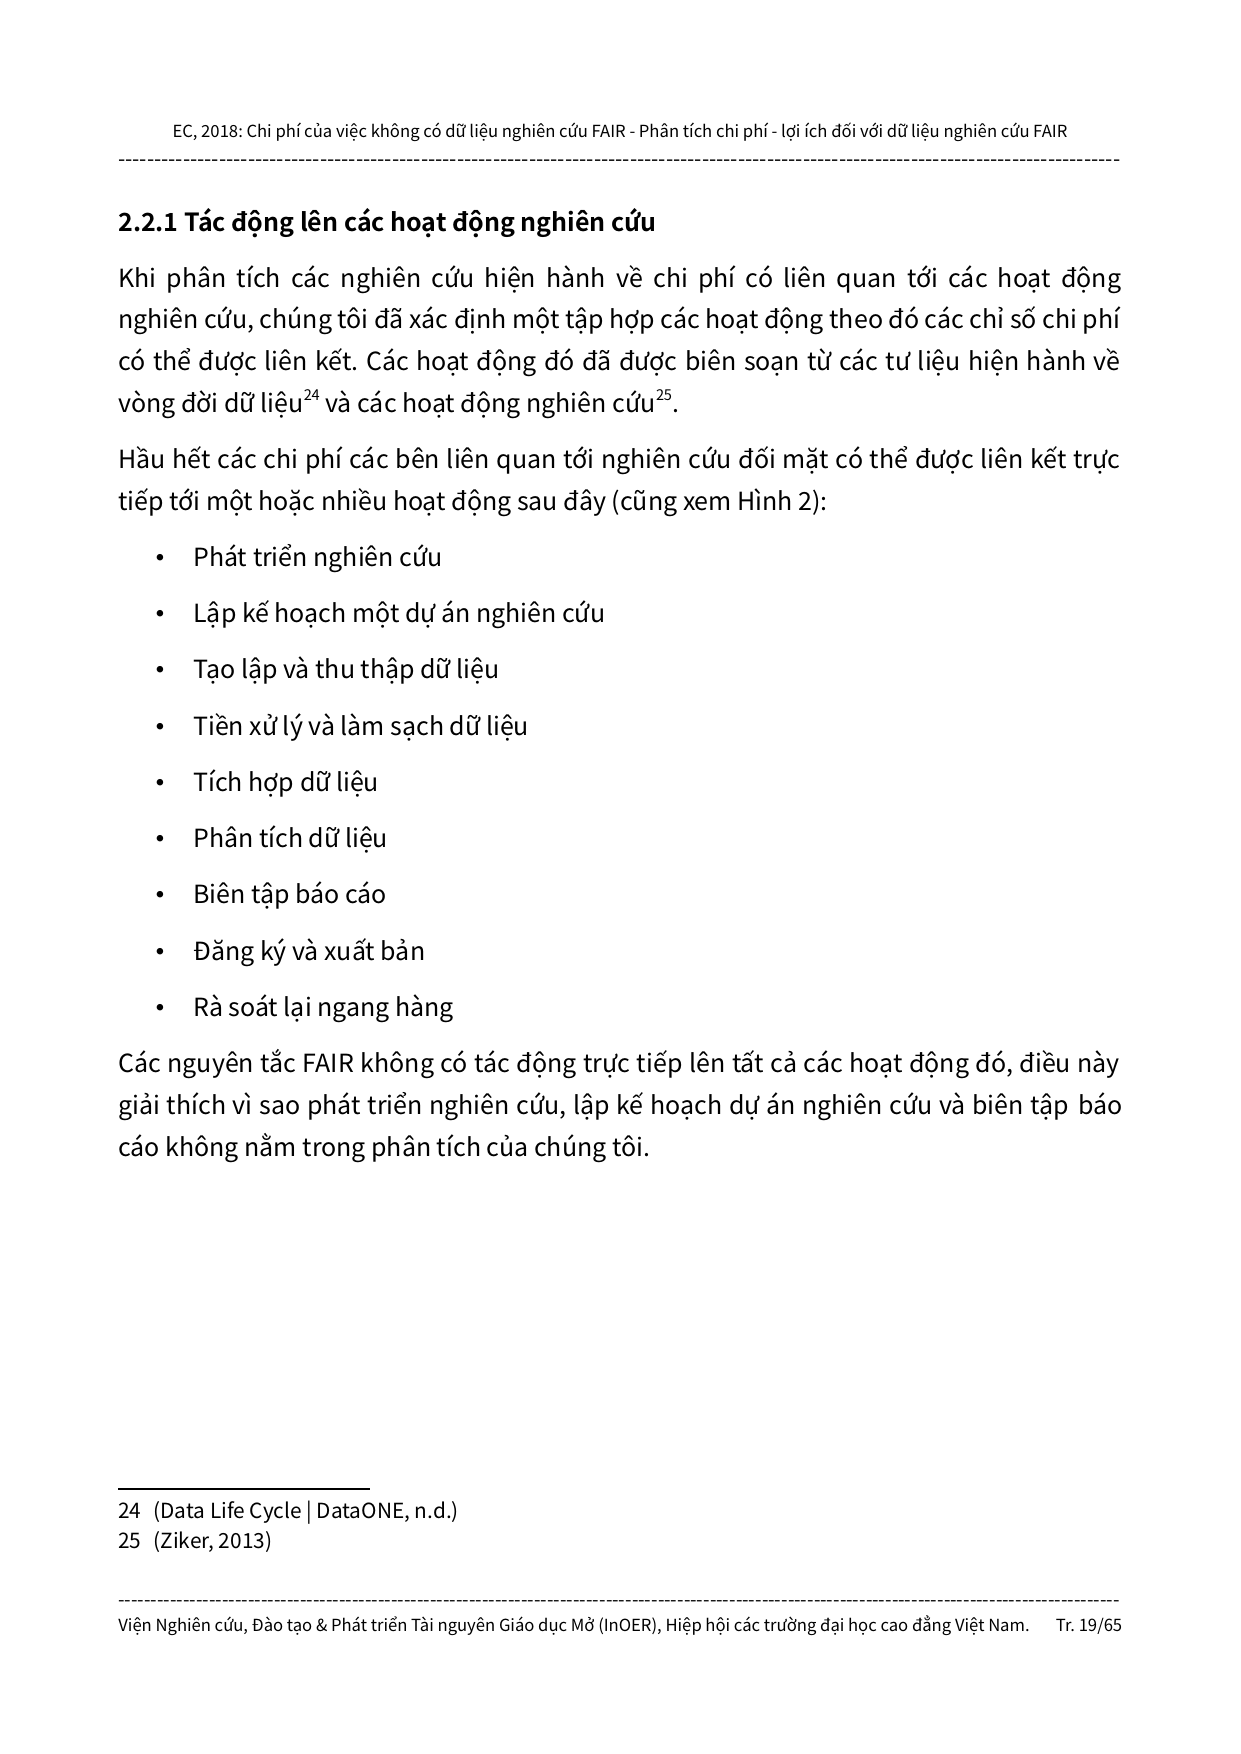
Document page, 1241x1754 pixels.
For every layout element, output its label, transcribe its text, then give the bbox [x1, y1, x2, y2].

text Khi phân tích các nghiên cứu hiện hành về chi phí có liên quan tới các hoạt động nghiên cứu, chúng tôi đã xác định một tập hợp các hoạt động theo đó các chỉ số chi phí có thể được liên kết. Các hoạt động đó đã được biên soạn từ các tư liệu hiện hành về vòng đời dữ liệu và các hoạt động nghiên cứu. [118, 258, 1122, 419]
list Phát triển nghiên cứu [156, 537, 1122, 574]
text (Ziker, 2013) [118, 1525, 1122, 1555]
list Biên tập báo cáo [156, 875, 1122, 911]
text Hầu hết các chi phí các bên liên quan tới nghiên cứu đối mặt có thể được liên kết trực tiếp tới một hoặc nhiều hoạt động sau đây (cũng xem Hình 2): [118, 439, 1122, 517]
text 2.2.1 Tác động lên các hoạt động nghiên cứu [118, 202, 1122, 238]
list Đăng ký và xuất bản [156, 931, 1122, 967]
list Tiền xử lý và làm sạch dữ liệu [156, 706, 1122, 742]
list Tích hợp dữ liệu [156, 762, 1122, 799]
list Tạo lập và thu thập dữ liệu [156, 650, 1122, 686]
list Lập kế hoạch một dự án nghiên cứu [156, 594, 1122, 630]
list Rà soát lại ngang hàng [156, 987, 1122, 1024]
text (Data Life Cycle | DataONE, n.d.) [118, 1494, 1122, 1525]
text Các nguyên tắc FAIR không có tác động trực tiếp lên tất cả các hoạt động đó, điều này giải thích vì sao phát triển nghiên cứu, lập kế hoạch dự án nghiên cứu và biên tập báo cáo không nằm trong phân tích của chúng tôi. [118, 1044, 1122, 1163]
list Phân tích dữ liệu [156, 819, 1122, 855]
